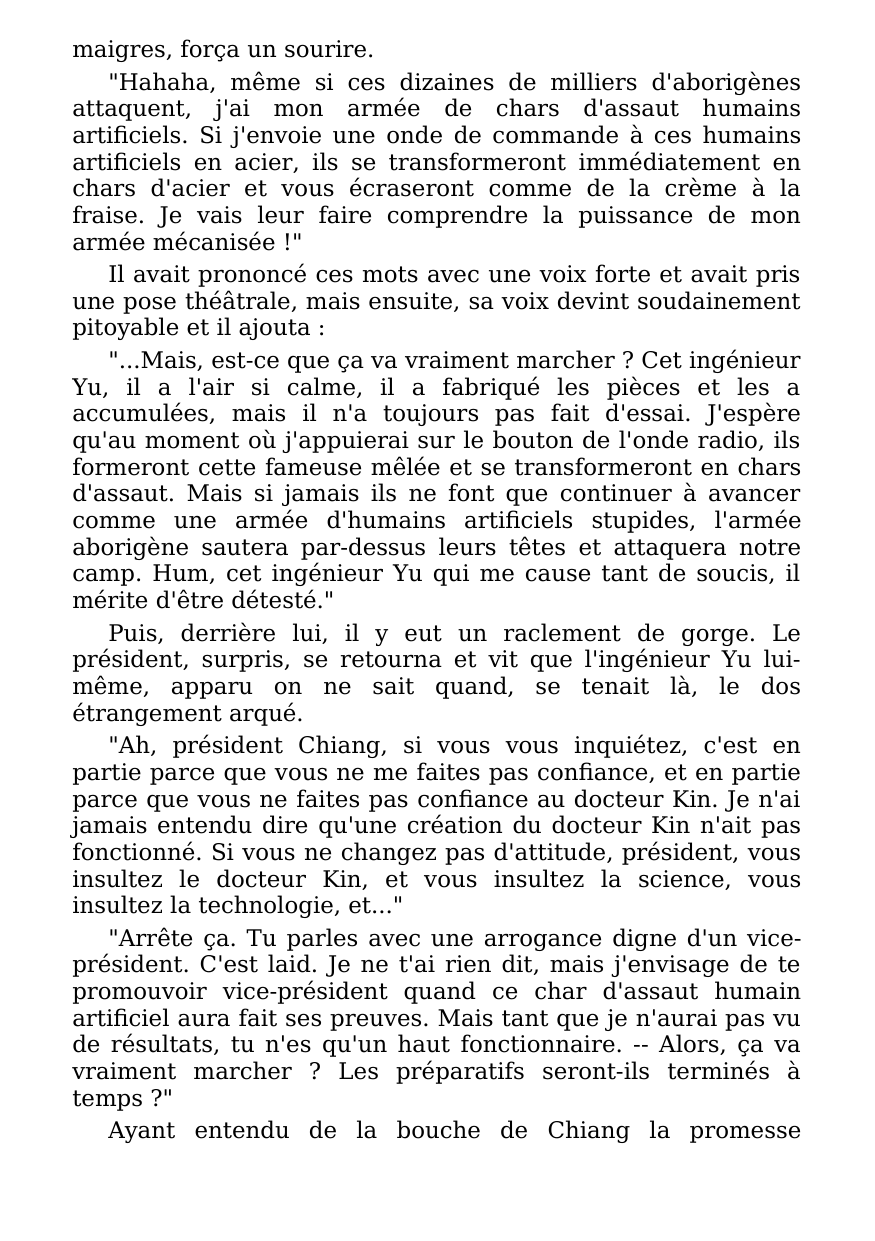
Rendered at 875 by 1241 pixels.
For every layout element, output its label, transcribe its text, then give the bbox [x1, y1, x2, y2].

text Ayant entendu de la bouche de Chiang la promesse [72, 1118, 802, 1144]
text "Hahaha, même si ces dizaines de milliers d'aborigènes attaquent, j'ai mon armée de chars d'assaut humains artificiels. Si j'envoie une onde de commande à ces humains artificiels en acier, ils se transformeront immédiatement en chars d'acier et vous écraseront comme de la crème à la fraise. Je vais leur faire comprendre la puissance de mon armée mécanisée !" [72, 69, 802, 255]
text "Arrête ça. Tu parles avec une arrogance digne d'un vice-président. C'est laid. Je ne t'ai rien dit, mais j'envisage de te promouvoir vice-président quand ce char d'assaut humain artificiel aura fait ses preuves. Mais tant que je n'aurai pas vu de résultats, tu n'es qu'un haut fonctionnaire. -- Alors, ça va vraiment marcher ? Les préparatifs seront-ils terminés à temps ?" [72, 925, 802, 1112]
text "Ah, président Chiang, si vous vous inquiétez, c'est en partie parce que vous ne me faites pas confiance, et en partie parce que vous ne faites pas confiance au docteur Kin. Je n'ai jamais entendu dire qu'une création du docteur Kin n'ait pas fonctionné. Si vous ne changez pas d'attitude, président, vous insultez le docteur Kin, et vous insultez la science, vous insultez la technologie, et..." [72, 732, 802, 919]
text Il avait prononcé ces mots avec une voix forte et avait pris une pose théâtrale, mais ensuite, sa voix devint soudainement pitoyable et il ajouta : [72, 261, 802, 341]
text maigres, força un sourire. [72, 36, 802, 63]
text "...Mais, est-ce que ça va vraiment marcher ? Cet ingénieur Yu, il a l'air si calme, il a fabriqué les pièces et les a accumulées, mais il n'a toujours pas fait d'essai. J'espère qu'au moment où j'appuierai sur le bouton de l'onde radio, ils formeront cette fameuse mêlée et se transformeront en chars d'assaut. Mais si jamais ils ne font que continuer à avancer comme une armée d'humains artificiels stupides, l'armée aborigène sautera par-dessus leurs têtes et attaquera notre camp. Hum, cet ingénieur Yu qui me cause tant de soucis, il mérite d'être détesté." [72, 347, 802, 614]
text Puis, derrière lui, il y eut un raclement de gorge. Le président, surpris, se retourna et vit que l'ingénieur Yu lui-même, apparu on ne sait quand, se tenait là, le dos étrangement arqué. [72, 620, 802, 726]
